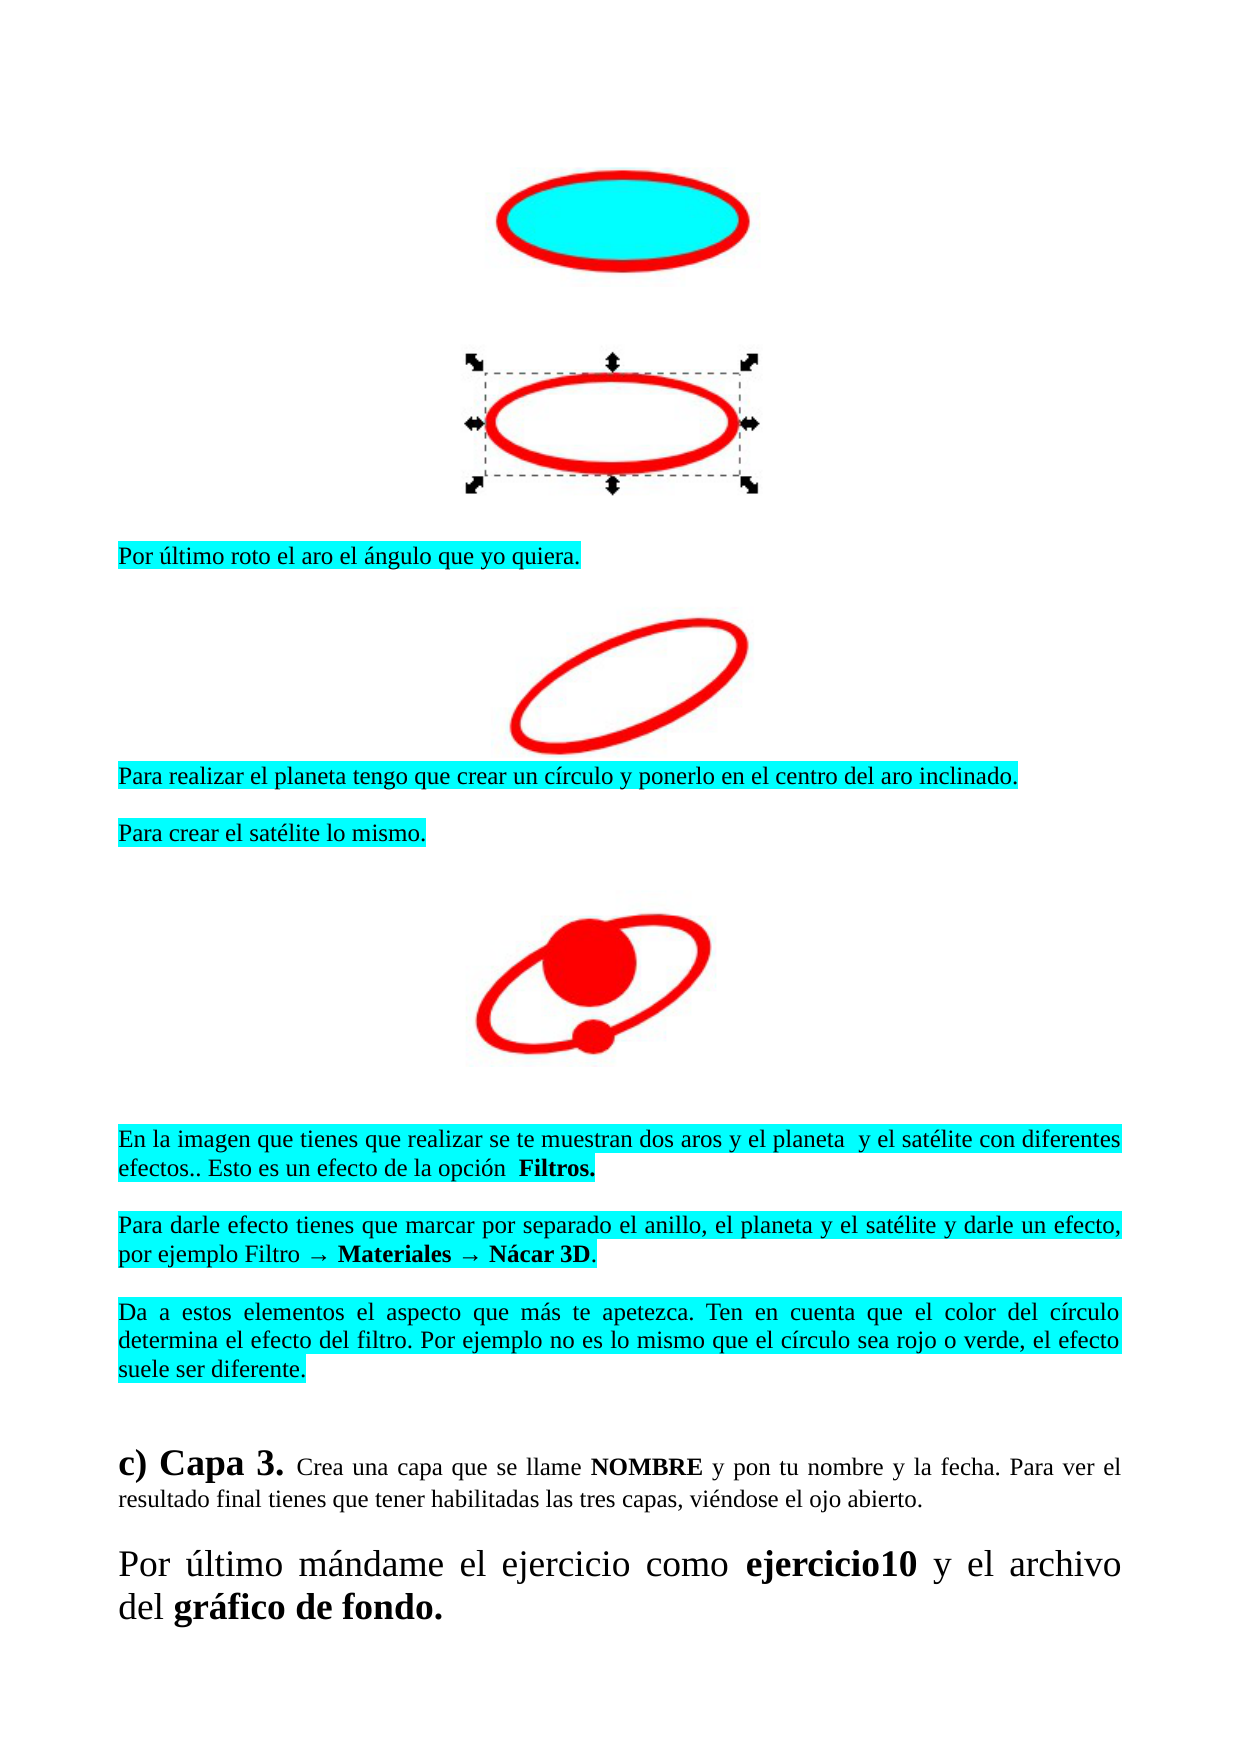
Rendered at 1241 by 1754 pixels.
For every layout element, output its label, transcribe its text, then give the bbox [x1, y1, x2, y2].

text c) Capa 3. Crea una capa que se llame NOMBRE y pon tu nombre y la fecha. Para ver el resultado final tienes que tener habilitadas las tres capas, viéndose el ojo abierto. [118, 1441, 1122, 1512]
picture [452, 343, 788, 541]
text Para crear el satélite lo mismo. [118, 818, 1122, 847]
picture [473, 155, 767, 287]
picture [463, 887, 726, 1067]
text Da a estos elementos el aspecto que más te apetezca. Ten en cuenta que el color del círculo determina el efecto del filtro. Por ejemplo no es lo mismo que el círculo sea rojo o verde, el efecto suele ser diferente. [118, 1297, 1122, 1383]
text Por último roto el aro el ángulo que yo quiera. [118, 344, 1122, 569]
text En la imagen que tienes que realizar se te muestran dos aros y el planeta y el satélite con diferentes efectos.. Esto es un efecto de la opción Filtros. [118, 1124, 1122, 1182]
picture [485, 598, 755, 761]
text Para realizar el planeta tengo que crear un círculo y ponerlo en el centro del aro inclinado. [118, 598, 1122, 789]
text Para darle efecto tienes que marcar por separado el anillo, el planeta y el satélite y darle un efecto, por ejemplo Filtro → Materiales → Nácar 3D. [118, 1211, 1122, 1268]
text Por último mándame el ejercicio como ejercicio10 y el archivo del gráfico de fondo. [118, 1541, 1122, 1627]
